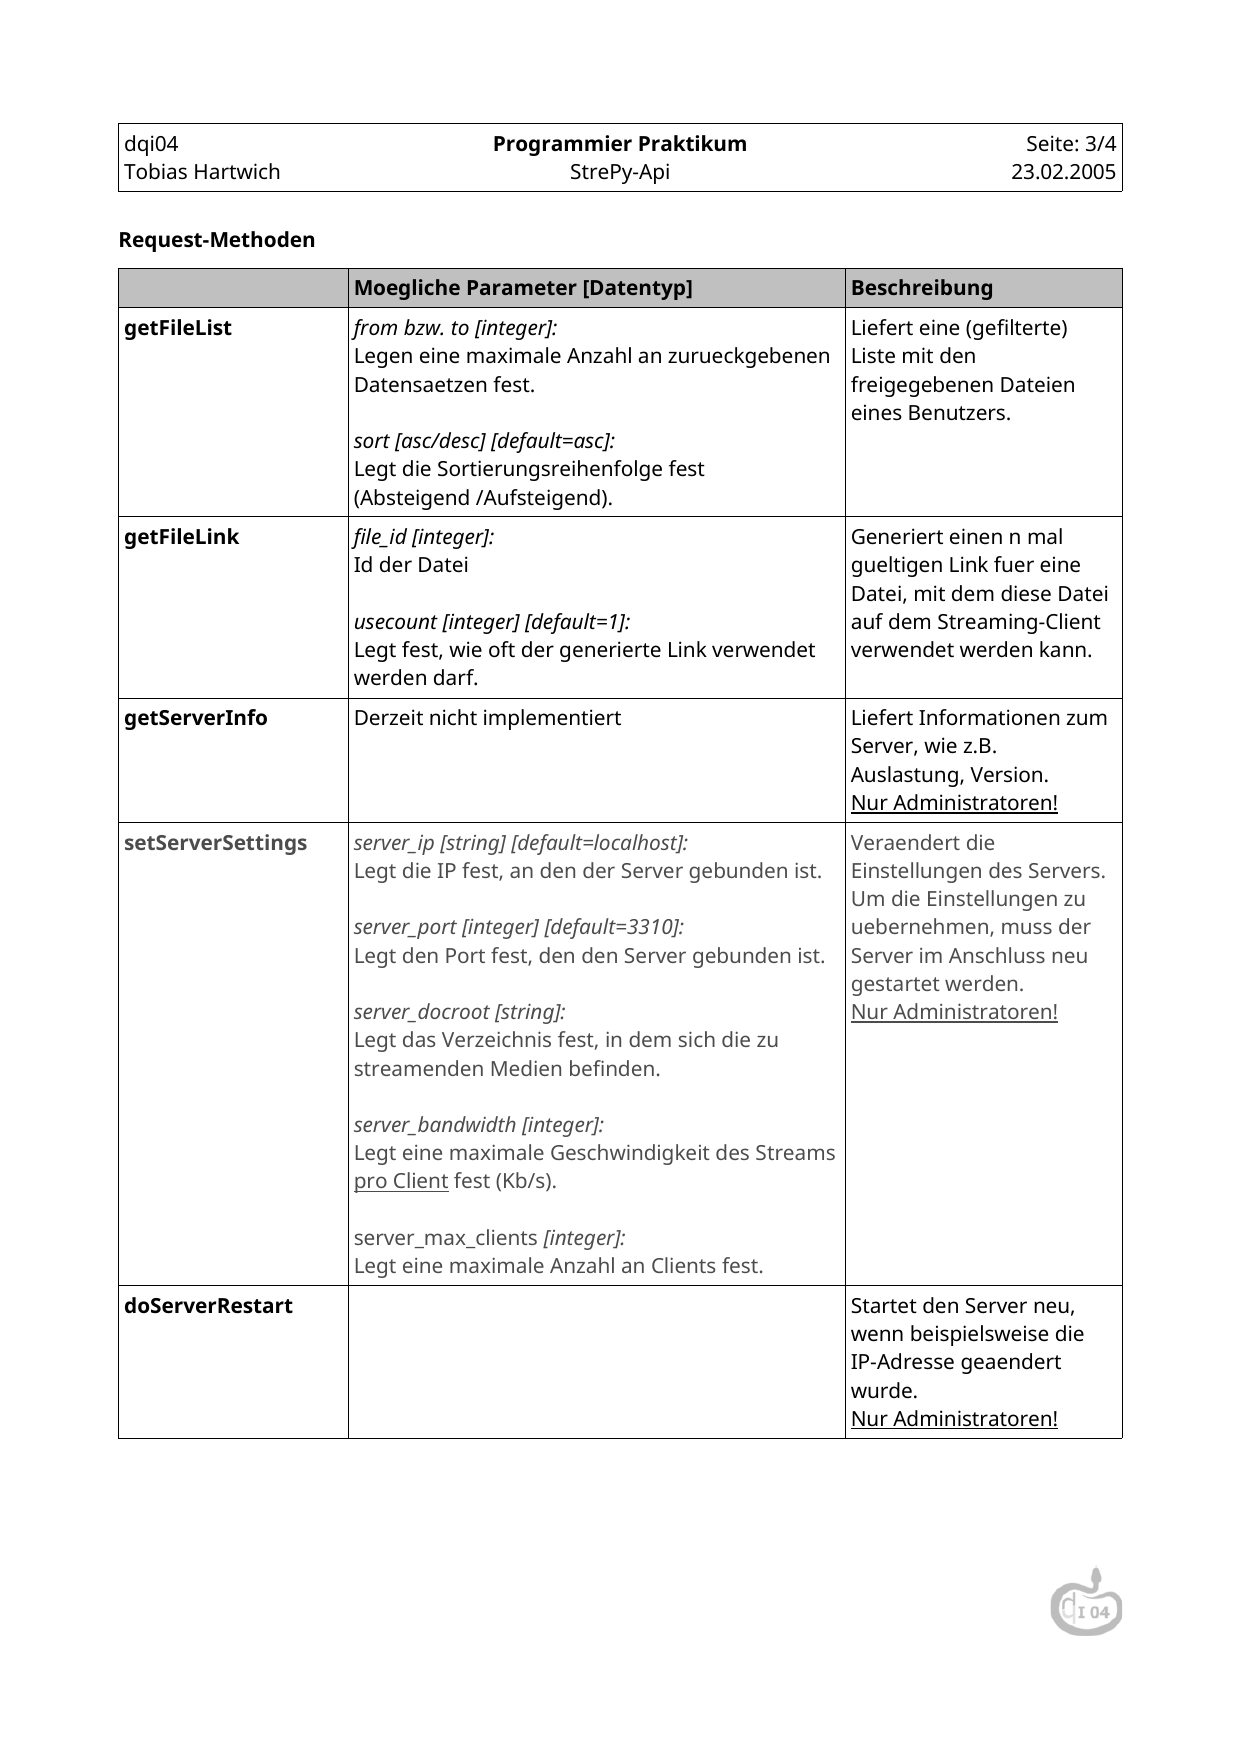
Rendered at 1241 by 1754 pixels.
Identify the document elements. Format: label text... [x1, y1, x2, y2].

table_cell server_ip [string] [default=localhost]: Legt die IP fest, an den der Server gebunden ist. server_port [integer] [default=3310]: Legt den Port fest, den den Server gebunden ist. server_docroot [string]: Legt das Verzeichnis fest, in dem sich die zu streamenden Medien befinden. server_bandwidth [integer]: Legt eine maximale Geschwindigkeit des Streams pro Client fest (Kb/s). server_max_clients [integer]: Legt eine maximale Anzahl an Clients fest. [349, 823, 845, 1285]
table_cell Startet den Server neu, wenn beispielsweise die IP-Adresse geaendert wurde. Nur Administratoren! [846, 1286, 1122, 1438]
table_cell Derzeit nicht implementiert [349, 699, 845, 822]
table_header [119, 269, 348, 307]
table_cell [349, 1286, 845, 1438]
table_cell Veraendert die Einstellungen des Servers. Um die Einstellungen zu uebernehmen, muss der Server im Anschluss neu gestartet werden. Nur Administratoren! [846, 823, 1122, 1285]
picture [1050, 1565, 1123, 1636]
table_cell doServerRestart [119, 1286, 348, 1438]
table_cell Liefert Informationen zum Server, wie z.B. Auslastung, Version. Nur Administratoren! [846, 699, 1122, 822]
table_cell getServerInfo [119, 699, 348, 822]
table_cell getFileLink [119, 517, 348, 698]
table_header Moegliche Parameter [Datentyp] [349, 269, 845, 307]
table_header Beschreibung [846, 269, 1122, 307]
table_cell getFileList [119, 308, 348, 516]
text Request-Methoden [118, 225, 1122, 253]
table_cell from bzw. to [integer]: Legen eine maximale Anzahl an zurueckgebenen Datensaetzen fest. sort [asc/desc] [default=asc]: Legt die Sortierungsreihenfolge fest (Absteigend /Aufsteigend). [349, 308, 845, 516]
table_cell setServerSettings [119, 823, 348, 1285]
table_cell Liefert eine (gefilterte) Liste mit den freigegebenen Dateien eines Benutzers. [846, 308, 1122, 516]
table_cell file_id [integer]: Id der Datei usecount [integer] [default=1]: Legt fest, wie oft der generierte Link verwendet werden darf. [349, 517, 845, 698]
table_cell Generiert einen n mal gueltigen Link fuer eine Datei, mit dem diese Datei auf dem Streaming-Client verwendet werden kann. [846, 517, 1122, 698]
